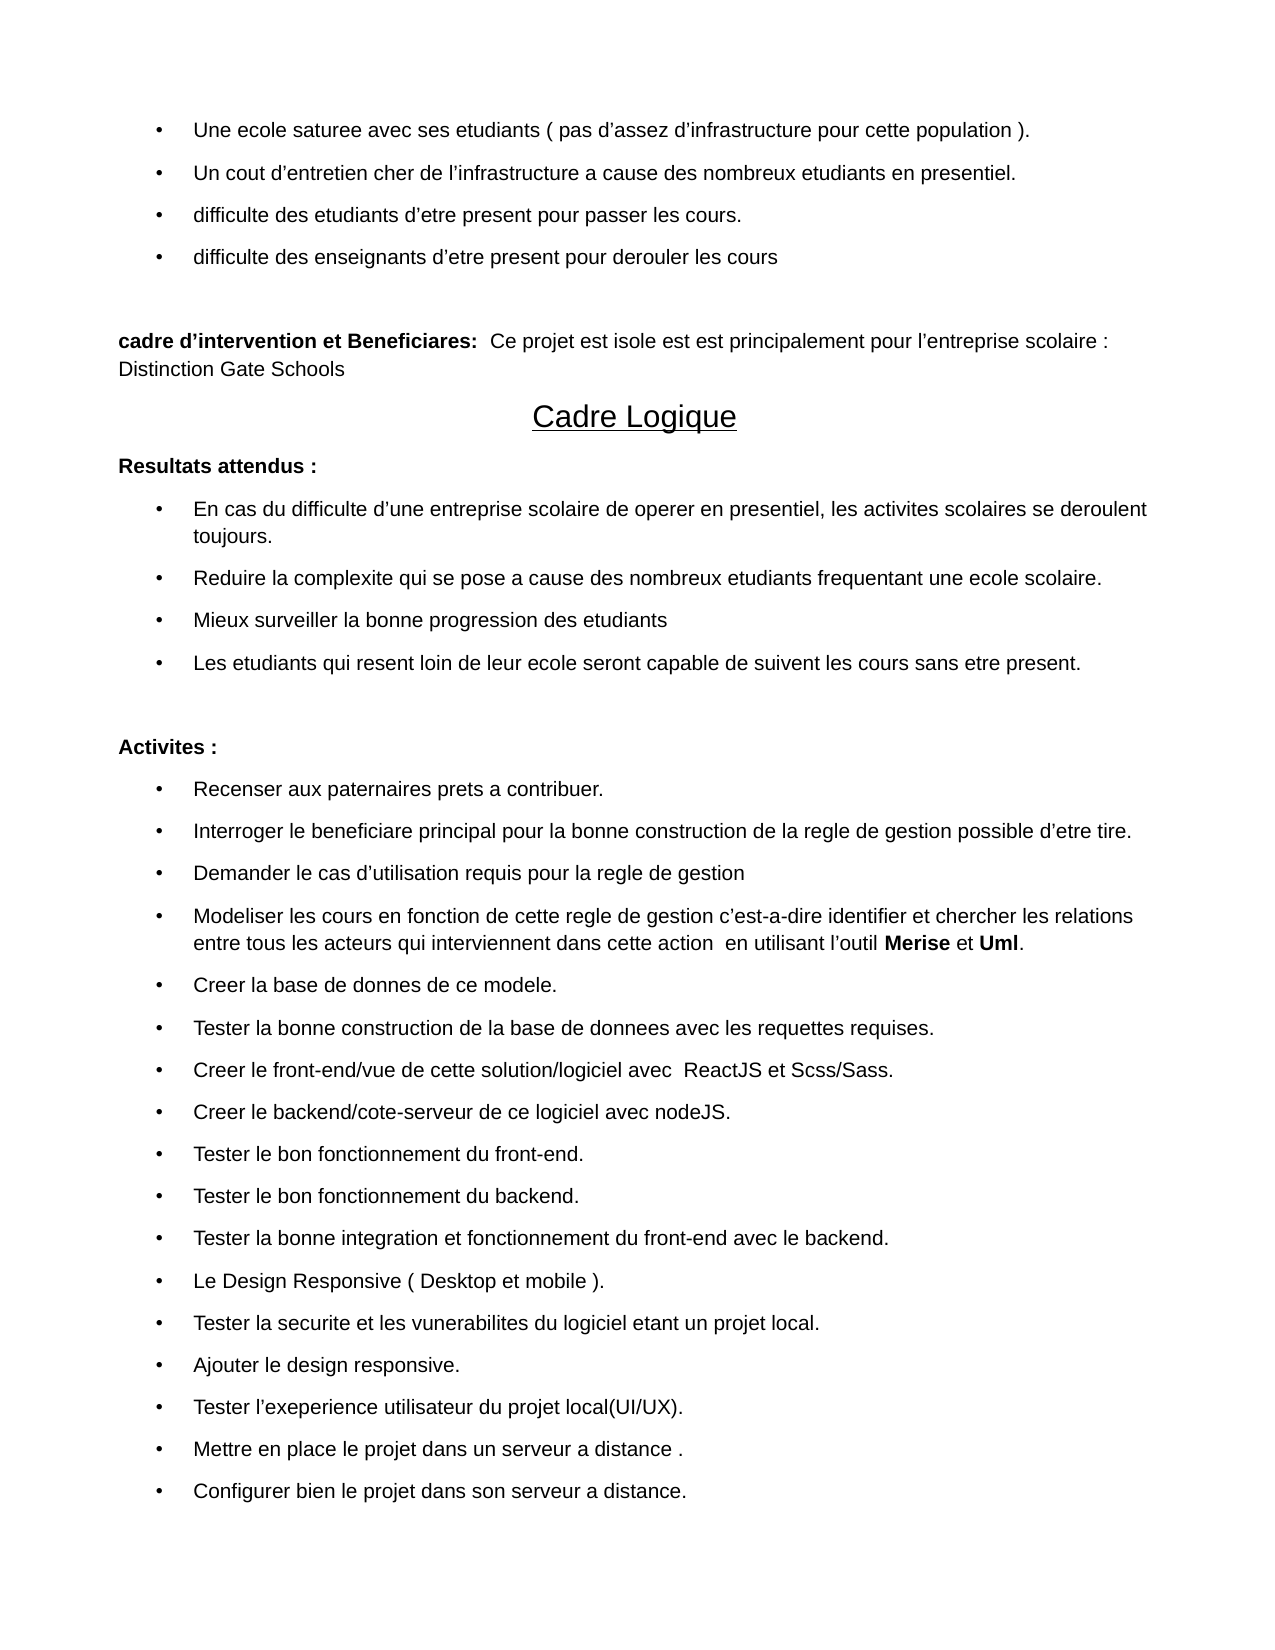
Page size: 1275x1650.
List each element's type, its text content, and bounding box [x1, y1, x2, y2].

list Une ecole saturee avec ses etudiants ( pas d’assez d’infrastructure pour cette population ). [156, 118, 1157, 142]
list Tester la bonne integration et fonctionnement du front-end avec le backend. [156, 1226, 1157, 1250]
list Le Design Responsive ( Desktop et mobile ). [156, 1268, 1157, 1292]
list difficulte des etudiants d’etre present pour passer les cours. [156, 202, 1157, 227]
list Mettre en place le projet dans un serveur a distance . [156, 1437, 1157, 1461]
list Recenser aux paternaires prets a contribuer. [156, 777, 1157, 801]
list Creer le backend/cote-serveur de ce logiciel avec nodeJS. [156, 1100, 1157, 1124]
list En cas du difficulte d’une entreprise scolaire de operer en presentiel, les activites scolaires se deroulent toujours. [156, 496, 1157, 548]
list Creer le front-end/vue de cette solution/logiciel avec ReactJS et Scss/Sass. [156, 1057, 1157, 1082]
text Cadre Logique [118, 398, 1157, 434]
list Demander le cas d’utilisation requis pour la regle de gestion [156, 861, 1157, 885]
list Tester le bon fonctionnement du front-end. [156, 1142, 1157, 1166]
list Tester l’exeperience utilisateur du projet local(UI/UX). [156, 1395, 1157, 1419]
list Modeliser les cours en fonction de cette regle de gestion c’est-a-dire identifier et chercher les relations entre tous les acteurs qui interviennent dans cette action en utilisant l’outil Merise et Uml. [156, 903, 1157, 955]
list Un cout d’entretien cher de l’infrastructure a cause des nombreux etudiants en presentiel. [156, 160, 1157, 184]
list difficulte des enseignants d’etre present pour derouler les cours [156, 245, 1157, 269]
text Activites : [118, 735, 1157, 759]
list Les etudiants qui resent loin de leur ecole seront capable de suivent les cours sans etre present. [156, 651, 1157, 674]
list Tester le bon fonctionnement du backend. [156, 1184, 1157, 1208]
list Mieux surveiller la bonne progression des etudiants [156, 608, 1157, 632]
text cadre d’intervention et Beneficiares: Ce projet est isole est est principalement pour l’entreprise scolaire : Distinction Gate Schools [118, 329, 1157, 380]
list Tester la securite et les vunerabilites du logiciel etant un projet local. [156, 1311, 1157, 1335]
list Ajouter le design responsive. [156, 1353, 1157, 1377]
text Resultats attendus : [118, 454, 1157, 478]
list Interroger le beneficiare principal pour la bonne construction de la regle de gestion possible d’etre tire. [156, 819, 1157, 843]
list Creer la base de donnes de ce modele. [156, 973, 1157, 997]
list Reduire la complexite qui se pose a cause des nombreux etudiants frequentant une ecole scolaire. [156, 566, 1157, 590]
list Configurer bien le projet dans son serveur a distance. [156, 1479, 1157, 1503]
list Tester la bonne construction de la base de donnees avec les requettes requises. [156, 1015, 1157, 1039]
